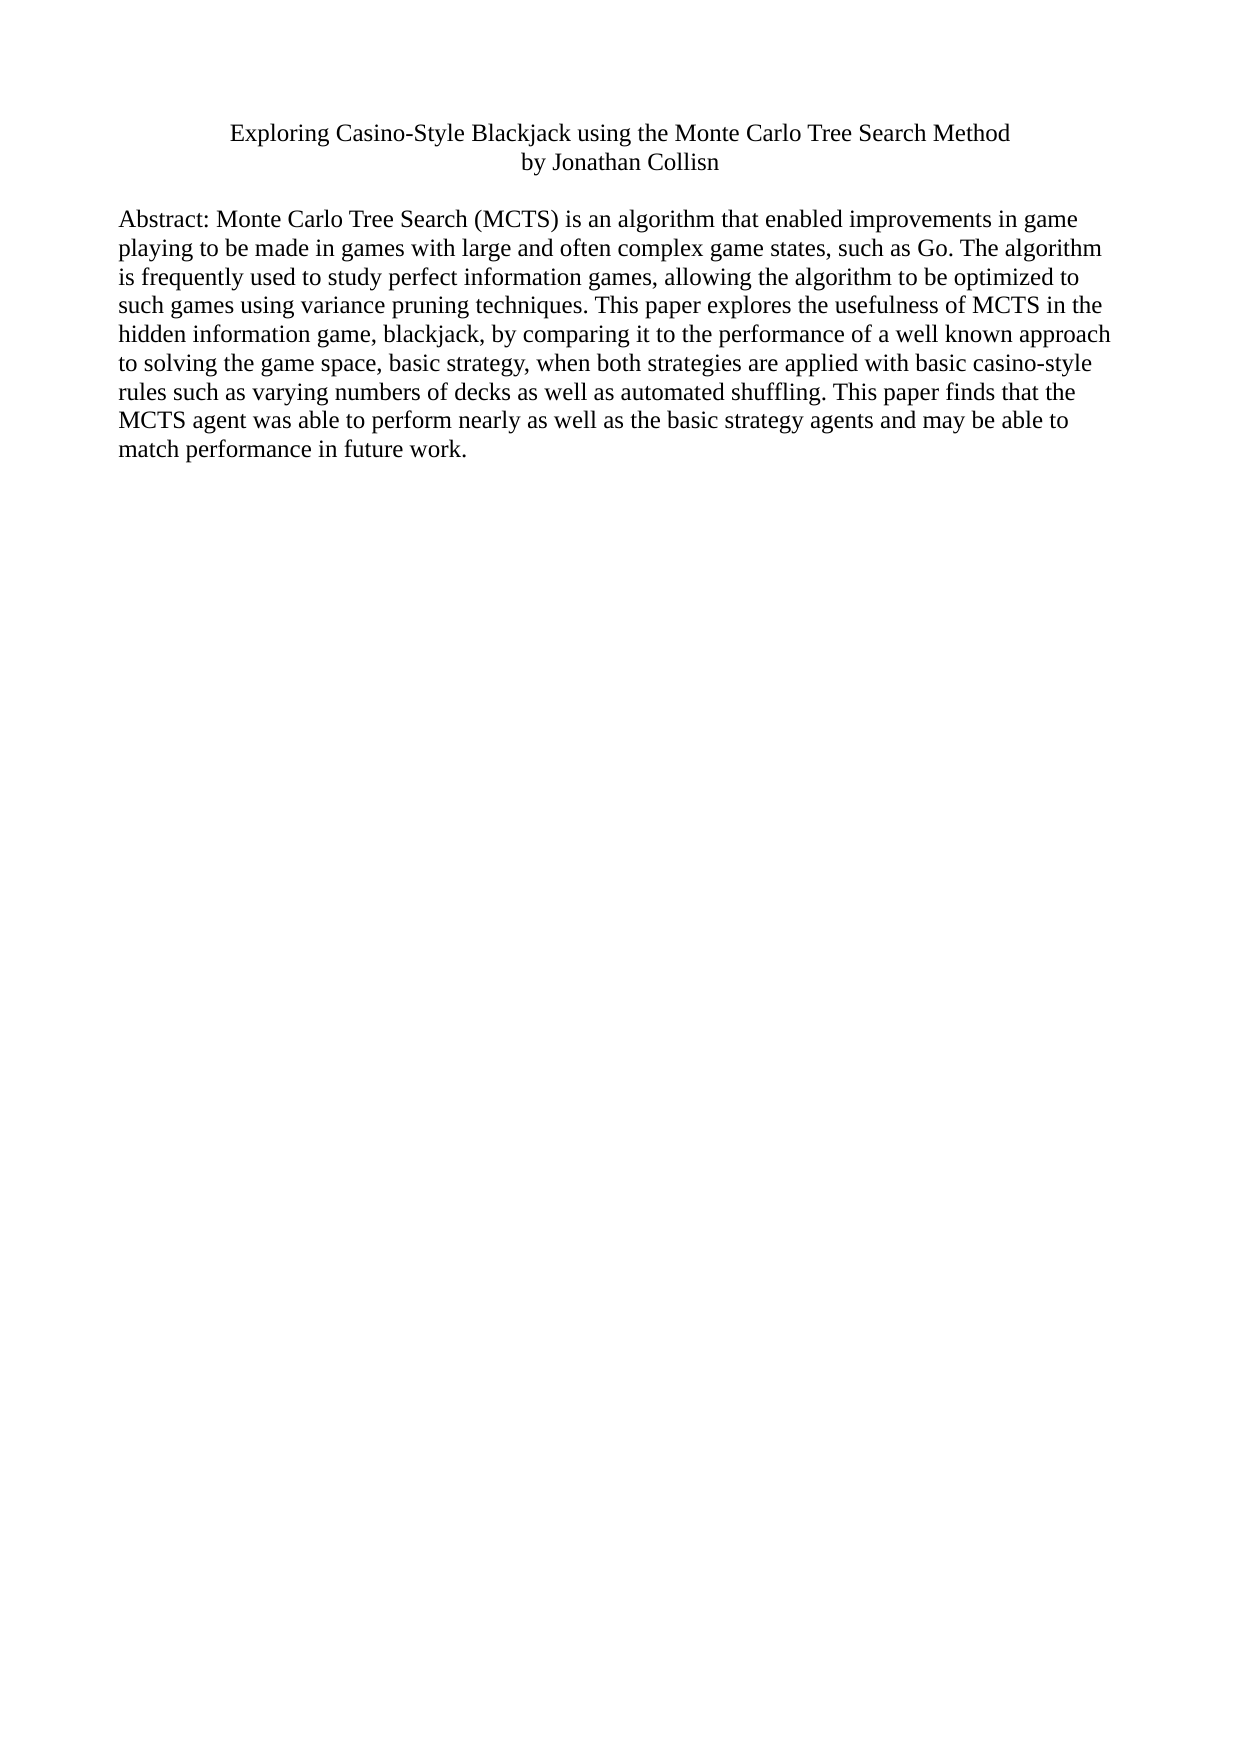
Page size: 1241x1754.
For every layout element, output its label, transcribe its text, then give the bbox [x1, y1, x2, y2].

text Exploring Casino-Style Blackjack using the Monte Carlo Tree Search Method [118, 118, 1122, 147]
text by Jonathan Collisn [118, 147, 1122, 176]
text Abstract: Monte Carlo Tree Search (MCTS) is an algorithm that enabled improvements in game playing to be made in games with large and often complex game states, such as Go. The algorithm is frequently used to study perfect information games, allowing the algorithm to be optimized to such games using variance pruning techniques. This paper explores the usefulness of MCTS in the hidden information game, blackjack, by comparing it to the performance of a well known approach to solving the game space, basic strategy, when both strategies are applied with basic casino-style rules such as varying numbers of decks as well as automated shuffling. This paper finds that the MCTS agent was able to perform nearly as well as the basic strategy agents and may be able to match performance in future work. [118, 204, 1122, 463]
